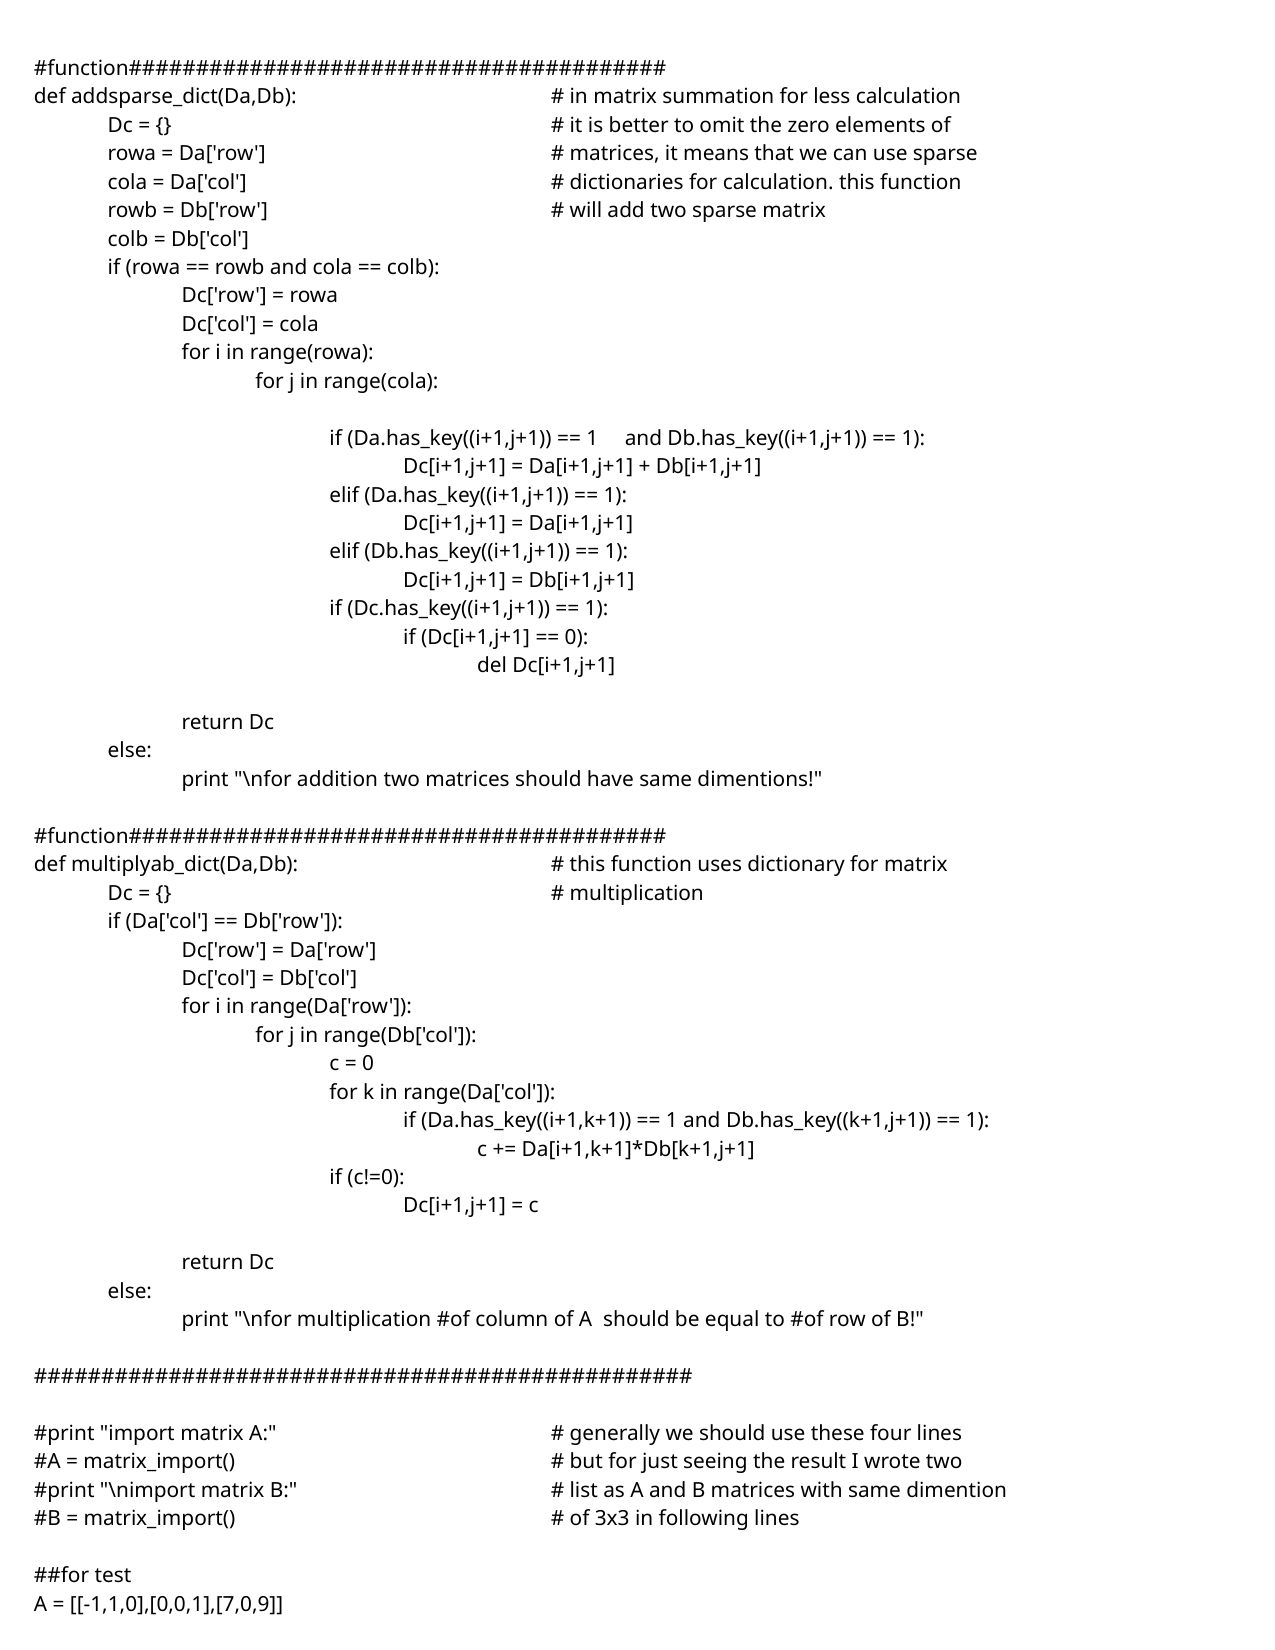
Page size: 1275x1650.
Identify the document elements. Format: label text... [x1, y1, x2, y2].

text c += Da[i+1,k+1]*Db[k+1,j+1] [34, 1134, 1255, 1162]
text if (Da.has_key((i+1,j+1)) == 1 and Db.has_key((i+1,j+1)) == 1): [34, 423, 1255, 451]
text def addsparse_dict(Da,Db): # in matrix summation for less calculation [34, 82, 1255, 110]
text elif (Da.has_key((i+1,j+1)) == 1): [34, 480, 1255, 508]
text cola = Da['col'] # dictionaries for calculation. this function [34, 167, 1255, 195]
text Dc[i+1,j+1] = c [34, 1191, 1255, 1219]
text #print "import matrix A:" # generally we should use these four lines [34, 1418, 1255, 1447]
text for i in range(Da['row']): [34, 992, 1255, 1020]
text return Dc [34, 1247, 1255, 1276]
text ##for test [34, 1560, 1255, 1589]
text #function######################################## [34, 821, 1255, 849]
text for j in range(cola): [34, 366, 1255, 394]
text if (rowa == rowb and cola == colb): [34, 252, 1255, 281]
text if (Dc.has_key((i+1,j+1)) == 1): [34, 593, 1255, 622]
text else: [34, 736, 1255, 764]
text #function######################################## [34, 53, 1255, 82]
text for i in range(rowa): [34, 337, 1255, 366]
text Dc[i+1,j+1] = Da[i+1,j+1] [34, 508, 1255, 537]
text print "\nfor multiplication #of column of A should be equal to #of row of B!" [34, 1304, 1255, 1333]
text Dc['col'] = Db['col'] [34, 963, 1255, 992]
text colb = Db['col'] [34, 224, 1255, 252]
text ################################################# [34, 1361, 1255, 1390]
text if (Da['col'] == Db['row']): [34, 906, 1255, 935]
text #A = matrix_import() # but for just seeing the result I wrote two [34, 1447, 1255, 1475]
text Dc['row'] = rowa [34, 281, 1255, 309]
text for j in range(Db['col']): [34, 1020, 1255, 1048]
text A = [[-1,1,0],[0,0,1],[7,0,9]] [34, 1589, 1255, 1617]
text rowa = Da['row'] # matrices, it means that we can use sparse [34, 138, 1255, 167]
text #B = matrix_import() # of 3x3 in following lines [34, 1503, 1255, 1532]
text elif (Db.has_key((i+1,j+1)) == 1): [34, 537, 1255, 565]
text Dc['col'] = cola [34, 309, 1255, 337]
text c = 0 [34, 1048, 1255, 1077]
text print "\nfor addition two matrices should have same dimentions!" [34, 764, 1255, 792]
text if (Dc[i+1,j+1] == 0): [34, 622, 1255, 650]
text rowb = Db['row'] # will add two sparse matrix [34, 195, 1255, 224]
text Dc = {} # multiplication [34, 878, 1255, 906]
text Dc[i+1,j+1] = Db[i+1,j+1] [34, 565, 1255, 593]
text else: [34, 1276, 1255, 1304]
text Dc = {} # it is better to omit the zero elements of [34, 110, 1255, 138]
text if (Da.has_key((i+1,k+1)) == 1 and Db.has_key((k+1,j+1)) == 1): [34, 1105, 1255, 1134]
text def multiplyab_dict(Da,Db): # this function uses dictionary for matrix [34, 849, 1255, 878]
text if (c!=0): [34, 1162, 1255, 1191]
text Dc[i+1,j+1] = Da[i+1,j+1] + Db[i+1,j+1] [34, 451, 1255, 480]
text return Dc [34, 707, 1255, 736]
text for k in range(Da['col']): [34, 1077, 1255, 1105]
text Dc['row'] = Da['row'] [34, 935, 1255, 963]
text del Dc[i+1,j+1] [34, 650, 1255, 679]
text #print "\nimport matrix B:" # list as A and B matrices with same dimention [34, 1475, 1255, 1503]
